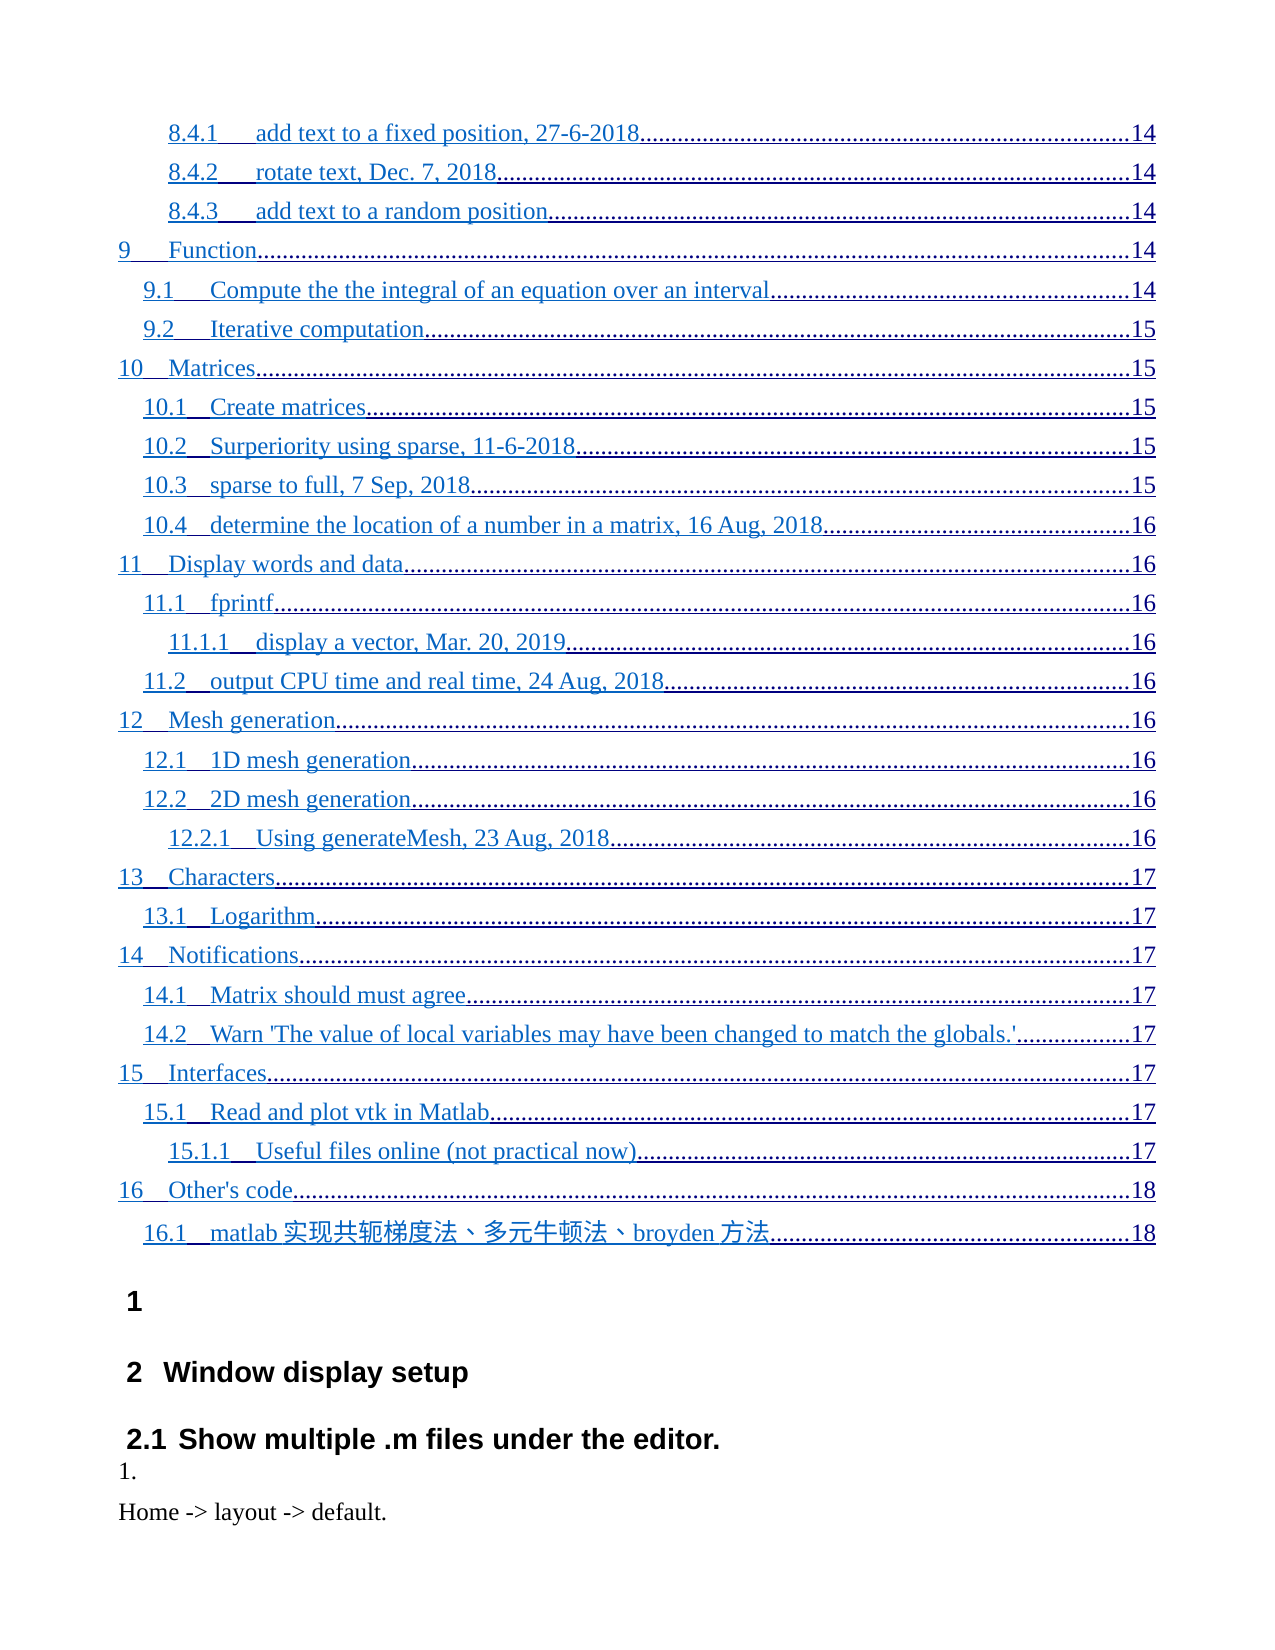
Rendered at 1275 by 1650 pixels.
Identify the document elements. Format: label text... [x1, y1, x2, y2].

text 10.1 Create matrices 15 [143, 392, 1157, 421]
text 1. [118, 1456, 1157, 1484]
text 13.1 Logarithm 17 [143, 901, 1157, 930]
text 16 Other's code 18 [118, 1176, 1157, 1204]
text 11.2 output CPU time and real time, 24 Aug, 2018 16 [143, 666, 1157, 695]
text 15.1 Read and plot vtk in Matlab 17 [143, 1097, 1157, 1126]
text 15 Interfaces 17 [118, 1058, 1157, 1087]
text 12.2.1 Using generateMesh, 23 Aug, 2018 16 [168, 823, 1157, 852]
text 10.2 Surperiority using sparse, 11-6-2018 15 [143, 431, 1157, 460]
subtitle Show multiple .m files under the editor. [118, 1422, 1157, 1456]
text 14 Notifications 17 [118, 941, 1157, 969]
text 12 Mesh generation 16 [118, 706, 1157, 734]
text 11 Display words and data 16 [118, 549, 1157, 578]
text 11.1.1 display a vector, Mar. 20, 2019 16 [168, 627, 1157, 656]
text 10.4 determine the location of a number in a matrix, 16 Aug, 2018 16 [143, 510, 1157, 538]
text Home -> layout -> default. [118, 1497, 1157, 1526]
text 15.1.1 Useful files online (not practical now) 17 [168, 1136, 1157, 1165]
text 12.2 2D mesh generation 16 [143, 784, 1157, 813]
text 12.1 1D mesh generation 16 [143, 745, 1157, 773]
text 10 Matrices 15 [118, 353, 1157, 382]
text 8.4.2 rotate text, Dec. 7, 2018 14 [168, 157, 1157, 186]
text 11.1 fprintf 16 [143, 588, 1157, 617]
text 8.4.1 add text to a fixed position, 27-6-2018 14 [168, 118, 1157, 147]
text 10.3 sparse to full, 7 Sep, 2018 15 [143, 471, 1157, 499]
text 13 Characters 17 [118, 862, 1157, 891]
text 14.1 Matrix should must agree 17 [143, 980, 1157, 1008]
text 9.1 Compute the the integral of an equation over an interval 14 [143, 275, 1157, 303]
subtitle Window display setup [118, 1355, 1157, 1389]
text 14.2 Warn 'The value of local variables may have been changed to match the globals.' 17 [143, 1019, 1157, 1048]
text 9.2 Iterative computation 15 [143, 314, 1157, 343]
text 8.4.3 add text to a random position 14 [168, 196, 1157, 225]
text 16.1 matlab实现共轭梯度法、多元牛顿法、broyden方法 18 [143, 1215, 1157, 1249]
text 9 Function 14 [118, 236, 1157, 264]
